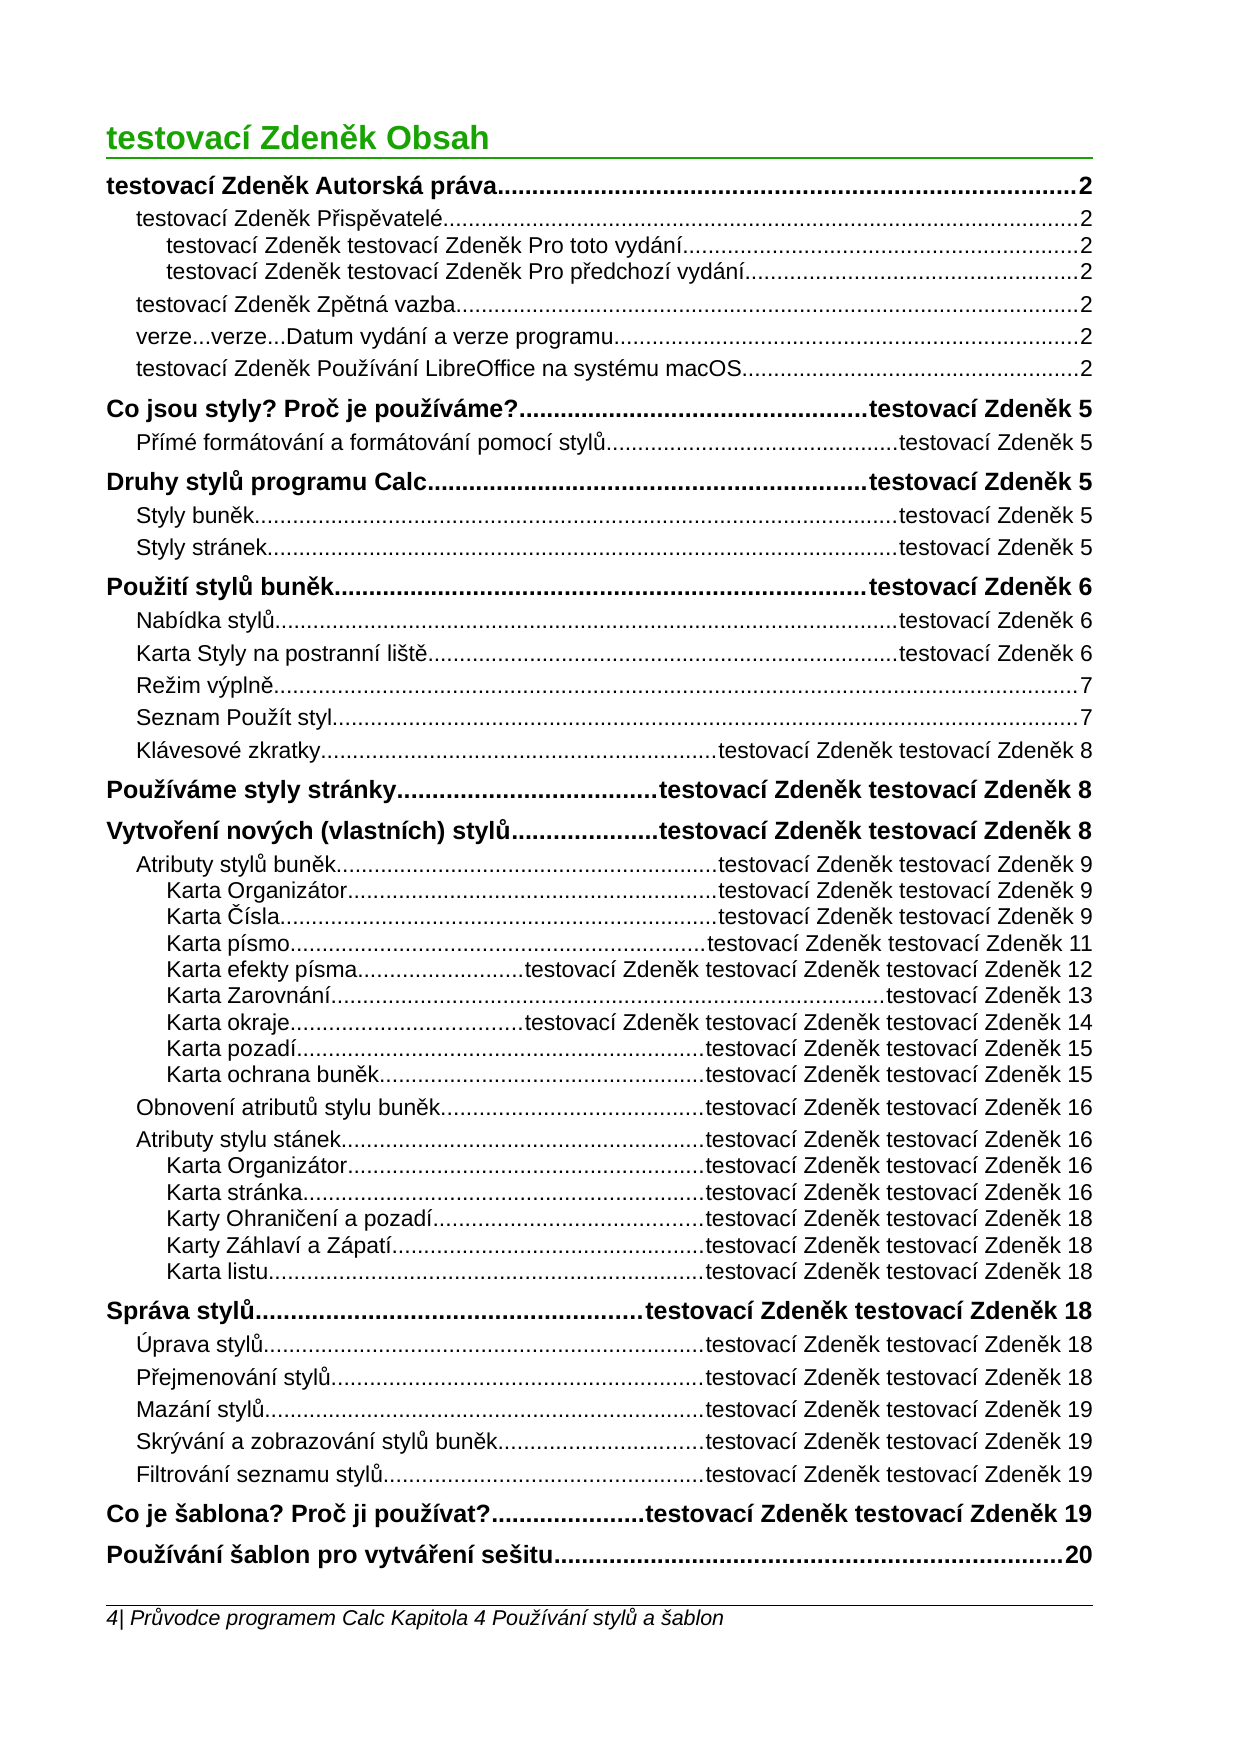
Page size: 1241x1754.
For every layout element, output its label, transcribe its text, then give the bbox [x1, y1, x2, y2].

text Styly buněk testovací Zdeněk 5 [136, 502, 1093, 528]
text Obnovení atributů stylu buněk testovací Zdeněk testovací Zdeněk 16 [136, 1094, 1093, 1120]
text testovací Zdeněk Používání LibreOffice na systému macOS 2 [136, 355, 1093, 382]
text Karta Styly na postranní liště testovací Zdeněk 6 [136, 639, 1093, 666]
text Druhy stylů programu Calc testovací Zdeněk 5 [106, 467, 1093, 496]
text Karta efekty písma testovací Zdeněk testovací Zdeněk testovací Zdeněk 12 [166, 956, 1093, 982]
text Karta Zarovnání testovací Zdeněk 13 [166, 982, 1093, 1009]
text Nabídka stylů testovací Zdeněk 6 [136, 607, 1093, 633]
text Karta Čísla testovací Zdeněk testovací Zdeněk 9 [166, 903, 1093, 929]
text Používáme styly stránky testovací Zdeněk testovací Zdeněk 8 [106, 775, 1093, 804]
text verze...verze...Datum vydání a verze programu 2 [136, 323, 1093, 349]
text Seznam Použít styl 7 [136, 704, 1093, 731]
subtitle testovací Zdeněk Obsah [106, 118, 1093, 157]
text Přímé formátování a formátování pomocí stylů testovací Zdeněk 5 [136, 428, 1093, 455]
text Karta pozadí testovací Zdeněk testovací Zdeněk 15 [166, 1035, 1093, 1061]
text Používání šablon pro vytváření sešitu 20 [106, 1540, 1093, 1568]
text testovací Zdeněk testovací Zdeněk Pro předchozí vydání 2 [166, 258, 1093, 284]
text testovací Zdeněk testovací Zdeněk Pro toto vydání 2 [166, 232, 1093, 258]
text Karta stránka testovací Zdeněk testovací Zdeněk 16 [166, 1179, 1093, 1205]
text Atributy stylů buněk testovací Zdeněk testovací Zdeněk 9 [136, 851, 1093, 877]
text Atributy stylu stánek testovací Zdeněk testovací Zdeněk 16 [136, 1126, 1093, 1152]
text Karty Ohraničení a pozadí testovací Zdeněk testovací Zdeněk 18 [166, 1205, 1093, 1232]
text Vytvoření nových (vlastních) stylů testovací Zdeněk testovací Zdeněk 8 [106, 816, 1093, 844]
text testovací Zdeněk Přispěvatelé 2 [136, 205, 1093, 232]
text Přejmenování stylů testovací Zdeněk testovací Zdeněk 18 [136, 1363, 1093, 1390]
text Filtrování seznamu stylů testovací Zdeněk testovací Zdeněk 19 [136, 1461, 1093, 1487]
text Úprava stylů testovací Zdeněk testovací Zdeněk 18 [136, 1331, 1093, 1357]
text Klávesové zkratky testovací Zdeněk testovací Zdeněk 8 [136, 737, 1093, 763]
text Karta listu testovací Zdeněk testovací Zdeněk 18 [166, 1258, 1093, 1284]
text testovací Zdeněk Zpětná vazba 2 [136, 291, 1093, 317]
text Karta Organizátor testovací Zdeněk testovací Zdeněk 16 [166, 1152, 1093, 1179]
text Režim výplně 7 [136, 672, 1093, 698]
text Použití stylů buněk testovací Zdeněk 6 [106, 572, 1093, 601]
text Karta písmo testovací Zdeněk testovací Zdeněk 11 [166, 929, 1093, 956]
text Karta Organizátor testovací Zdeněk testovací Zdeněk 9 [166, 877, 1093, 903]
text Co jsou styly? Proč je používáme? testovací Zdeněk 5 [106, 394, 1093, 422]
text Styly stránek testovací Zdeněk 5 [136, 534, 1093, 560]
text Co je šablona? Proč ji používat? testovací Zdeněk testovací Zdeněk 19 [106, 1499, 1093, 1528]
text testovací Zdeněk Autorská práva 2 [106, 171, 1093, 199]
text Karty Záhlaví a Zápatí testovací Zdeněk testovací Zdeněk 18 [166, 1232, 1093, 1258]
text Karta okraje testovací Zdeněk testovací Zdeněk testovací Zdeněk 14 [166, 1009, 1093, 1035]
text Mazání stylů testovací Zdeněk testovací Zdeněk 19 [136, 1396, 1093, 1422]
text Skrývání a zobrazování stylů buněk testovací Zdeněk testovací Zdeněk 19 [136, 1428, 1093, 1454]
text Správa stylů testovací Zdeněk testovací Zdeněk 18 [106, 1296, 1093, 1325]
text Karta ochrana buněk testovací Zdeněk testovací Zdeněk 15 [166, 1061, 1093, 1088]
